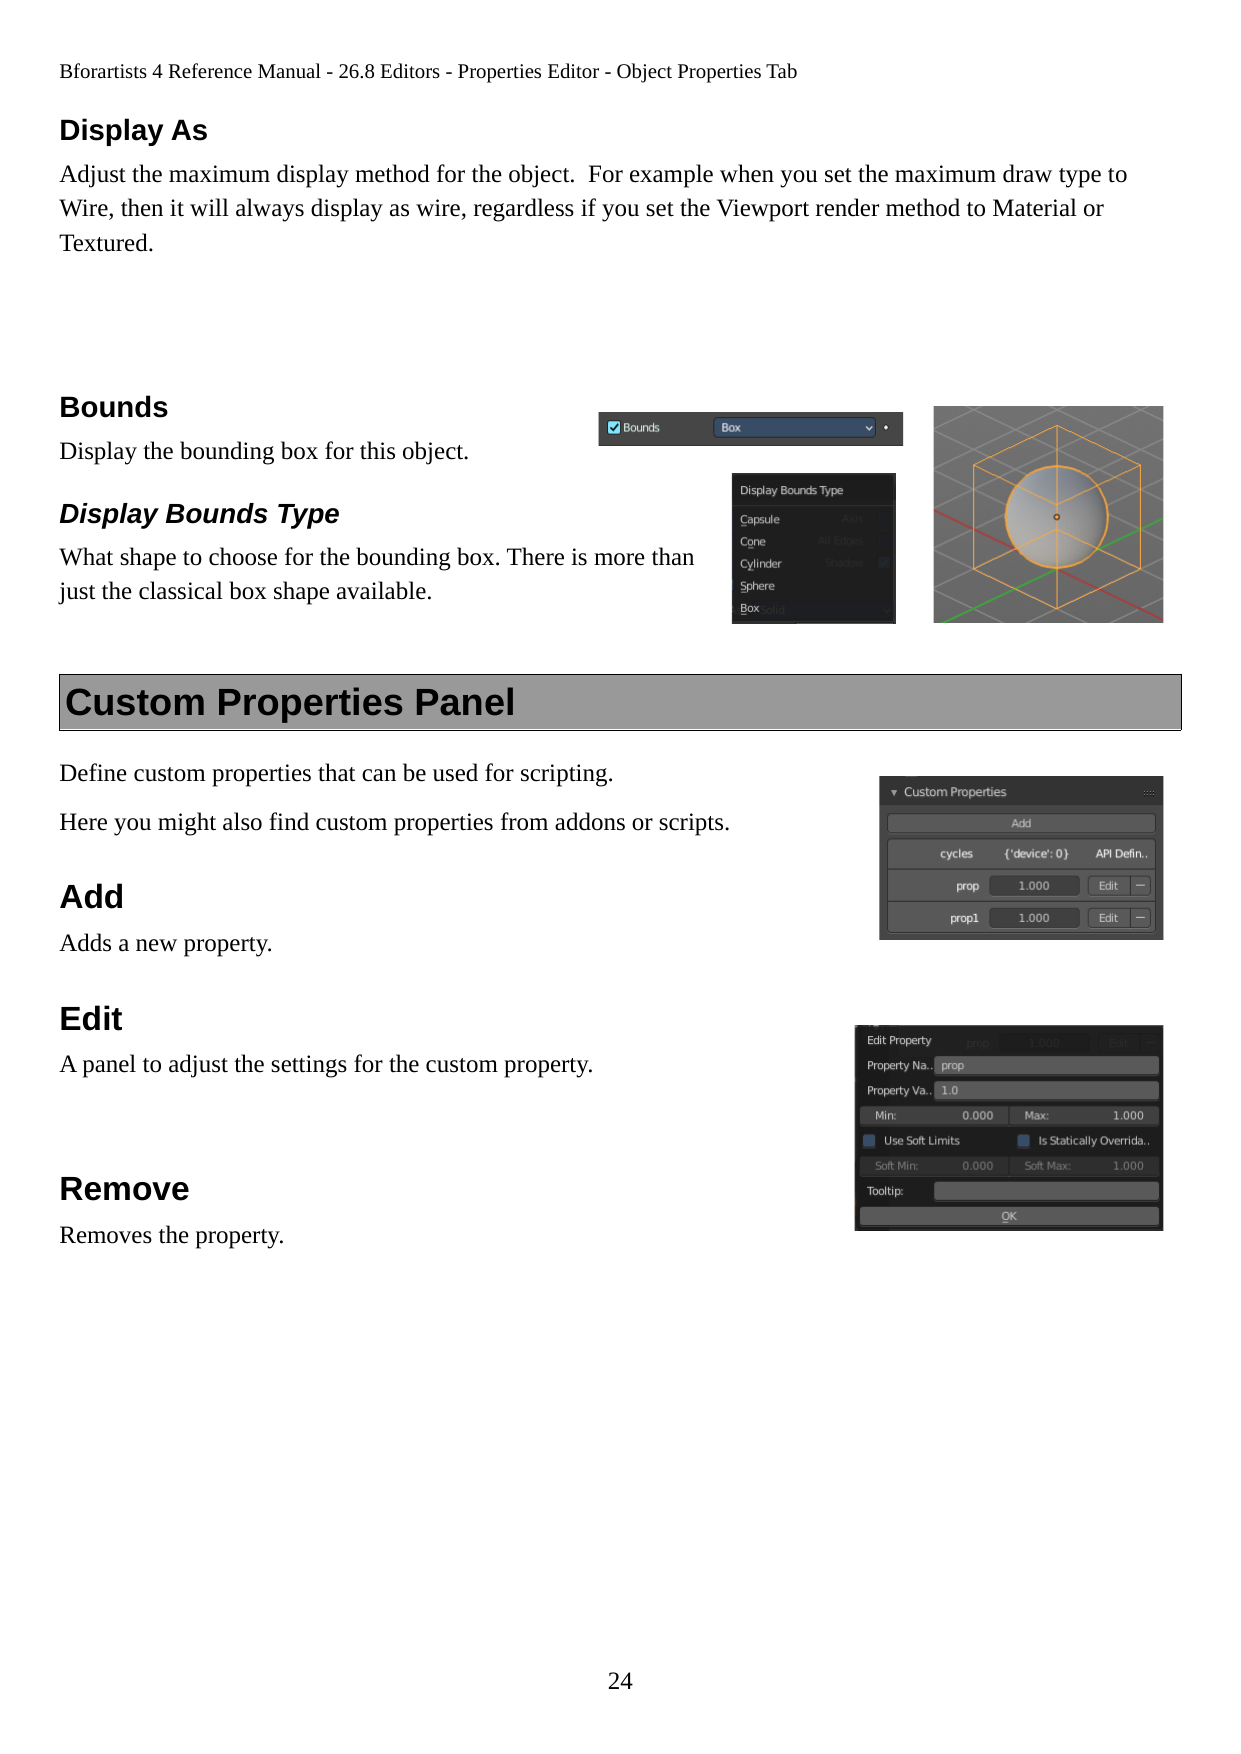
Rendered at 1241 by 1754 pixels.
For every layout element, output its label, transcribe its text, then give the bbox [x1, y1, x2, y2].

picture [598, 412, 904, 446]
picture [731, 473, 896, 624]
picture [879, 776, 1164, 940]
subtitle Remove [59, 1168, 854, 1207]
text What shape to choose for the bounding box. There is more than just the classical box shape available. [59, 542, 731, 605]
text Adjust the maximum display method for the object. For example when you set the maximum draw type to Wire, then it will always display as wire, regardless if you set the Viewport render method to Material or Textured. [59, 159, 1181, 257]
subtitle [1164, 1168, 1181, 1207]
text Removes the property. [59, 1220, 1181, 1248]
picture [933, 406, 1164, 623]
subtitle Edit [59, 998, 1181, 1037]
subtitle [1164, 877, 1181, 916]
text Define custom properties that can be used for scripting. [59, 758, 1181, 787]
text Display the bounding box for this object. [59, 436, 933, 464]
subtitle Display As [59, 113, 1181, 146]
subtitle Add [59, 877, 879, 916]
subtitle Display Bounds Type [59, 497, 731, 529]
subtitle [1164, 497, 1181, 529]
text Adds a new property. [59, 928, 1181, 957]
table_header Custom Properties Panel [60, 675, 1181, 729]
text Here you might also find custom properties from addons or scripts. [59, 807, 879, 836]
text A panel to adjust the settings for the custom property. [59, 1049, 854, 1078]
subtitle Bounds [59, 389, 1181, 423]
subtitle [896, 497, 933, 529]
text [896, 542, 933, 605]
picture [854, 1025, 1164, 1231]
